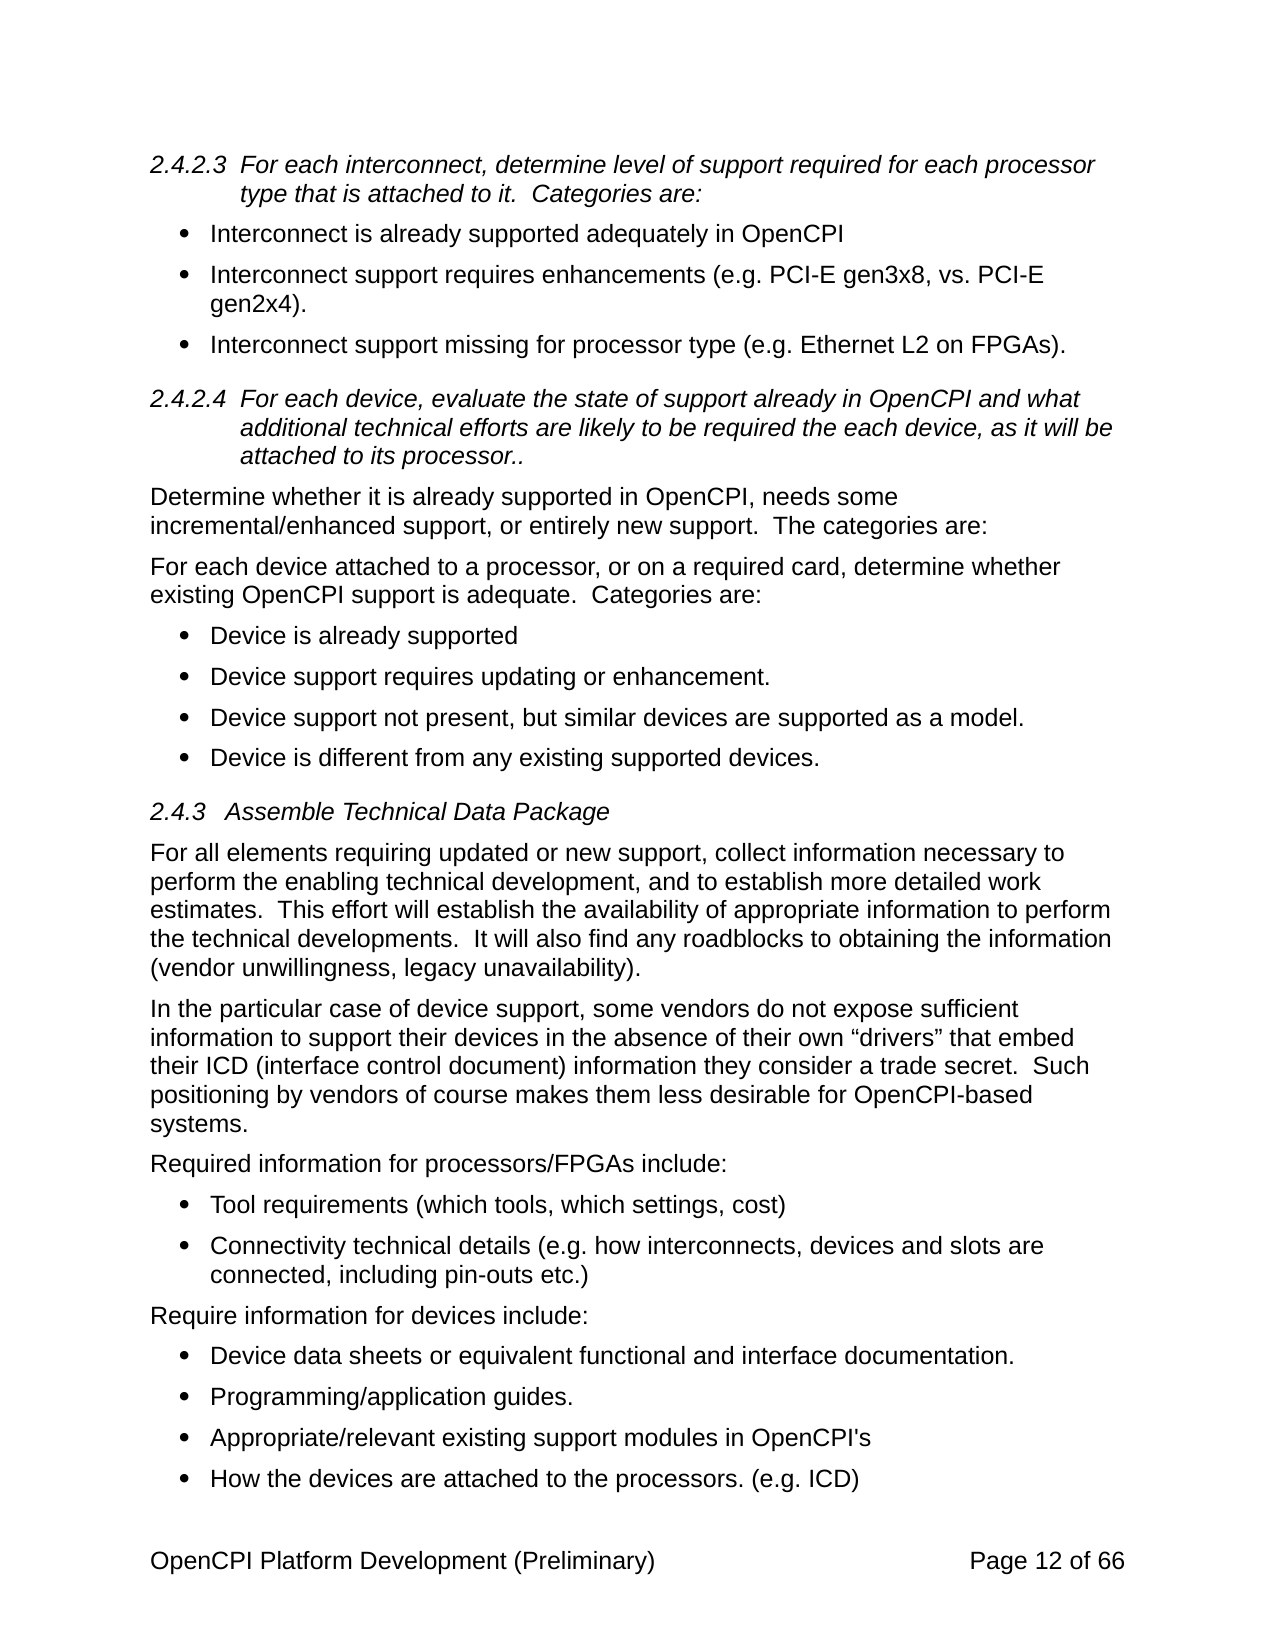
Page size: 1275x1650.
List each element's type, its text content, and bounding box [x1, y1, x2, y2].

list Device is different from any existing supported devices. [180, 743, 1125, 772]
text Require information for devices include: [150, 1301, 1125, 1329]
subtitle Assemble Technical Data Package [150, 797, 1125, 826]
text Required information for processors/FPGAs include: [150, 1149, 1125, 1178]
subtitle For each interconnect, determine level of support required for each processor type that is attached to it. Categories are: [150, 150, 1125, 207]
list Interconnect is already supported adequately in OpenCPI [180, 219, 1125, 248]
list Appropriate/relevant existing support modules in OpenCPI's [180, 1423, 1125, 1452]
text For all elements requiring updated or new support, collect information necessary to perform the enabling technical development, and to establish more detailed work estimates. This effort will establish the availability of appropriate information to perform the technical developments. It will also find any roadblocks to obtaining the information (vendor unwillingness, legacy unavailability). [150, 838, 1125, 982]
text Determine whether it is already supported in OpenCPI, needs some incremental/enhanced support, or entirely new support. The categories are: [150, 482, 1125, 539]
list Tool requirements (which tools, which settings, cost) [180, 1190, 1125, 1219]
list Programming/application guides. [180, 1382, 1125, 1411]
list Connectivity technical details (e.g. how interconnects, devices and slots are connected, including pin-outs etc.) [180, 1231, 1125, 1289]
list Device support requires updating or enhancement. [180, 662, 1125, 691]
list Device support not present, but similar devices are supported as a model. [180, 703, 1125, 731]
list Device data sheets or equivalent functional and interface documentation. [180, 1341, 1125, 1370]
list Interconnect support missing for processor type (e.g. Ethernet L2 on FPGAs). [180, 330, 1125, 359]
list Device is already supported [180, 621, 1125, 650]
subtitle For each device, evaluate the state of support already in OpenCPI and what additional technical efforts are likely to be required the each device, as it will be attached to its processor.. [150, 384, 1125, 470]
list Interconnect support requires enhancements (e.g. PCI-E gen3x8, vs. PCI-E gen2x4). [180, 260, 1125, 318]
text For each device attached to a processor, or on a required card, determine whether existing OpenCPI support is adequate. Categories are: [150, 551, 1125, 609]
list How the devices are attached to the processors. (e.g. ICD) [180, 1464, 1125, 1493]
text In the particular case of device support, some vendors do not expose sufficient information to support their devices in the absence of their own “drivers” that embed their ICD (interface control document) information they consider a trade secret. Such positioning by vendors of course makes them less desirable for OpenCPI-based systems. [150, 994, 1125, 1137]
